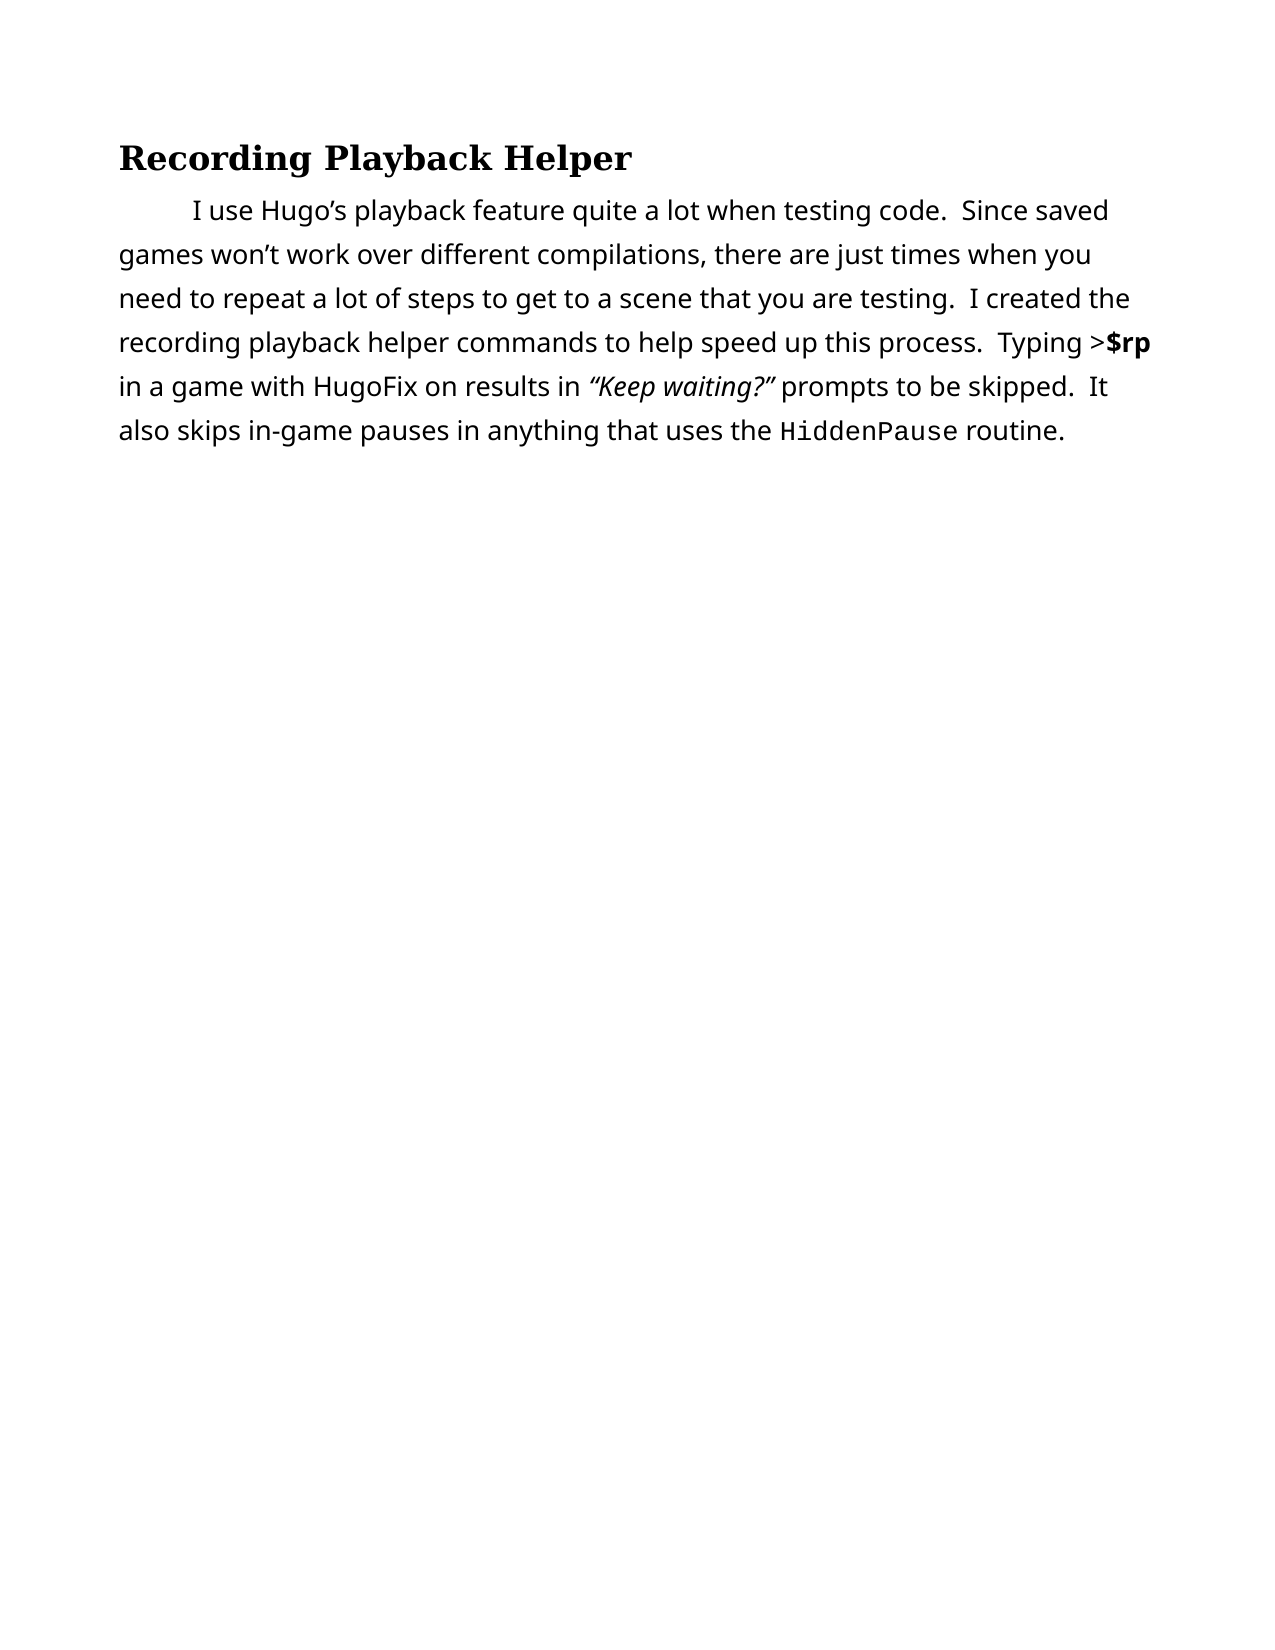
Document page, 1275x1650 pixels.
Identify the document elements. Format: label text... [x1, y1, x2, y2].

text I use Hugo’s playback feature quite a lot when testing code. Since saved games won’t work over different compilations, there are just times when you need to repeat a lot of steps to get to a scene that you are testing. I created the recording playback helper commands to help speed up this process. Typing >$rp in a game with HugoFix on results in “Keep waiting?” prompts to be skipped. It also skips in-game pauses in anything that uses the HiddenPause routine. [118, 191, 1157, 449]
subtitle Recording Playback Helper [118, 139, 1157, 178]
